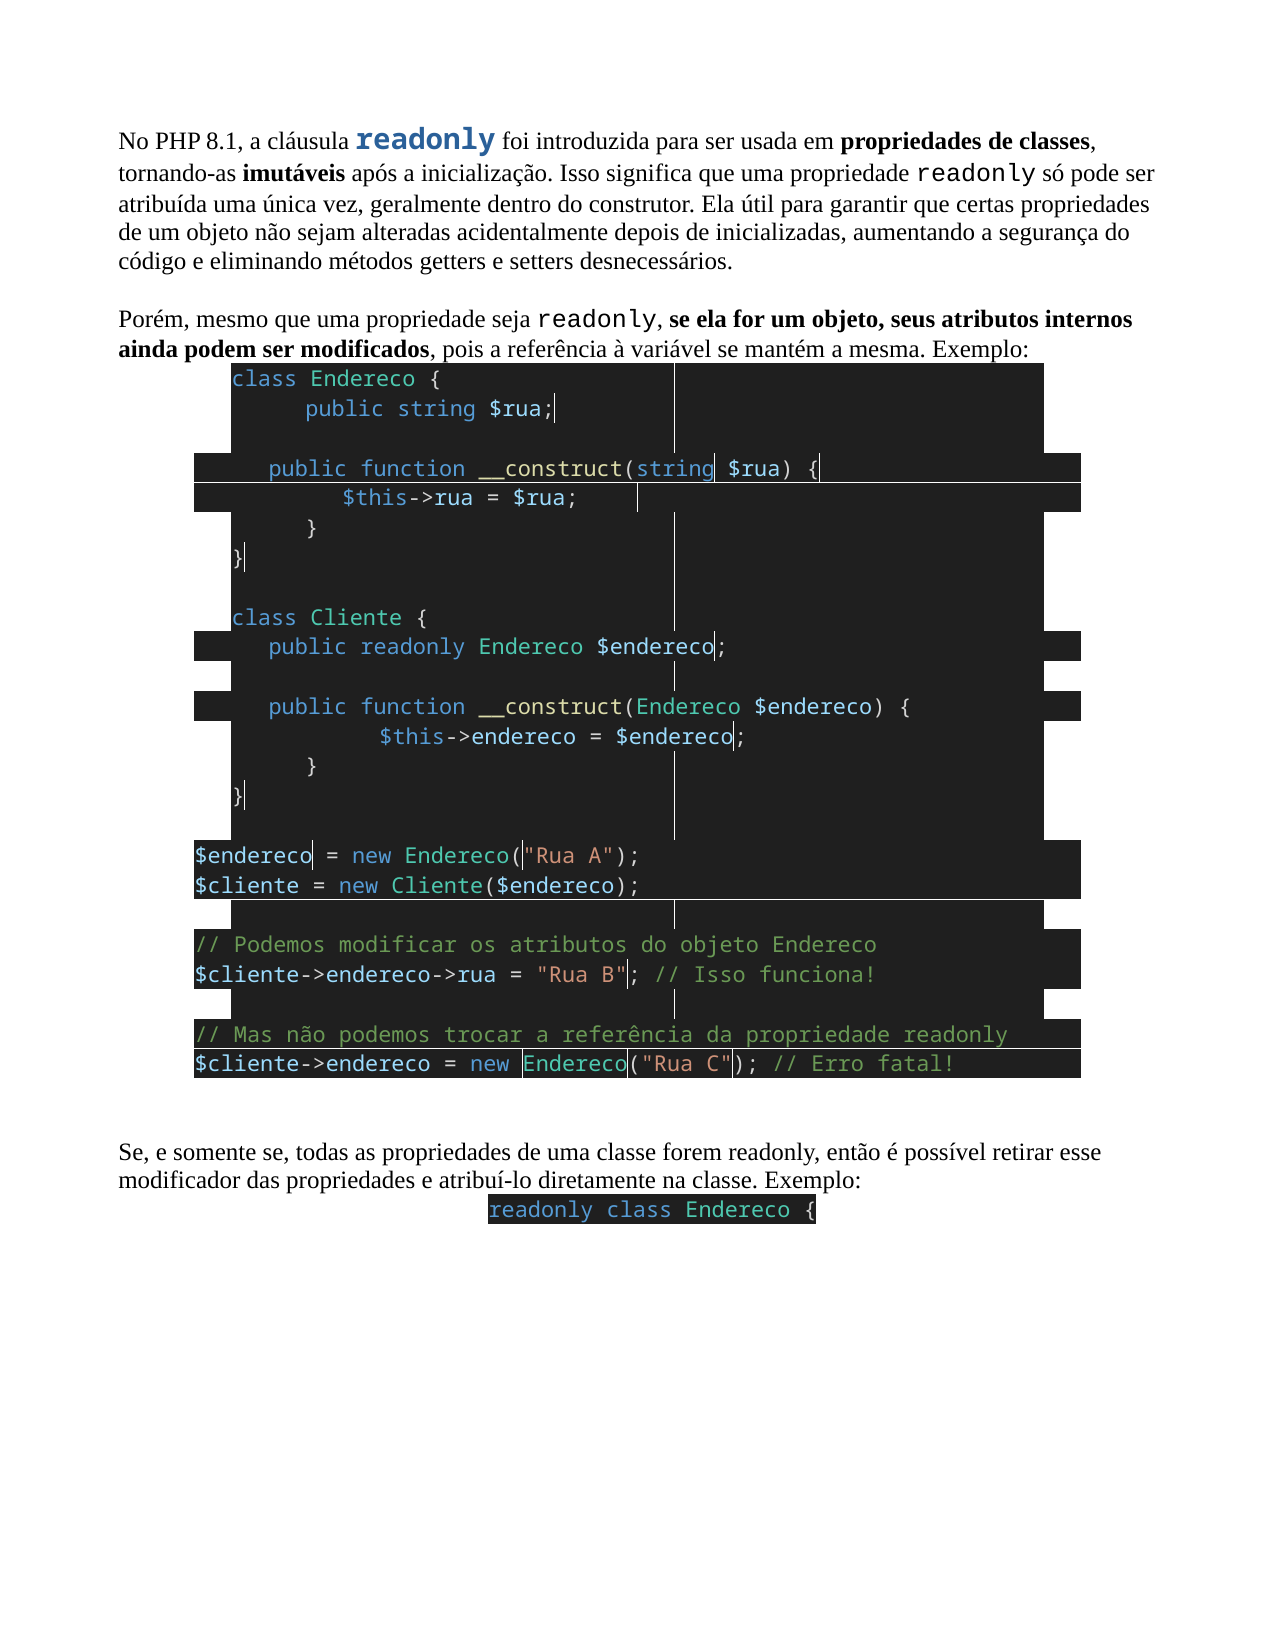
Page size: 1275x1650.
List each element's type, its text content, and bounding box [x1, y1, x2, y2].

text public function __construct(string $rua) { [118, 453, 1157, 482]
text public string $rua; [118, 393, 1157, 423]
text $this->rua = $rua; [118, 482, 1157, 512]
text class Cliente { [118, 602, 1157, 631]
text $cliente = new Cliente($endereco); [118, 870, 1157, 899]
text class Endereco { [118, 363, 1157, 393]
text } [118, 542, 1157, 572]
text public function __construct(Endereco $endereco) { [118, 691, 1157, 721]
text $this->endereco = $endereco; [118, 721, 1157, 751]
text } [118, 780, 1157, 810]
text public readonly Endereco $endereco; [118, 631, 1157, 661]
text $endereco = new Endereco("Rua A"); [118, 840, 1157, 870]
text No PHP 8.1, a cláusula readonly foi introduzida para ser usada em propriedades de classes, tornando-as imutáveis após a inicialização. Isso significa que uma propriedade readonly só pode ser atribuída uma única vez, geralmente dentro do construtor. Ela útil para garantir que certas propriedades de um objeto não sejam alteradas acidentalmente depois de inicializadas, aumentando a segurança do código e eliminando métodos getters e setters desnecessários. [118, 118, 1157, 275]
text Se, e somente se, todas as propriedades de uma classe forem readonly, então é possível retirar esse modificador das propriedades e atribuí-lo diretamente na classe. Exemplo: [118, 1137, 1186, 1194]
text } [118, 512, 1157, 542]
text } [118, 751, 1157, 780]
text Porém, mesmo que uma propriedade seja readonly, se ela for um objeto, seus atributos internos ainda podem ser modificados, pois a referência à variável se mantém a mesma. Exemplo: [118, 304, 1157, 363]
text readonly class Endereco { [118, 1194, 1186, 1224]
text // Mas não podemos trocar a referência da propriedade readonly [118, 1019, 1157, 1048]
text // Podemos modificar os atributos do objeto Endereco [118, 929, 1157, 959]
text $cliente->endereco = new Endereco("Rua C"); // Erro fatal! [118, 1048, 1157, 1078]
text $cliente->endereco->rua = "Rua B"; // Isso funciona! [118, 959, 1157, 989]
